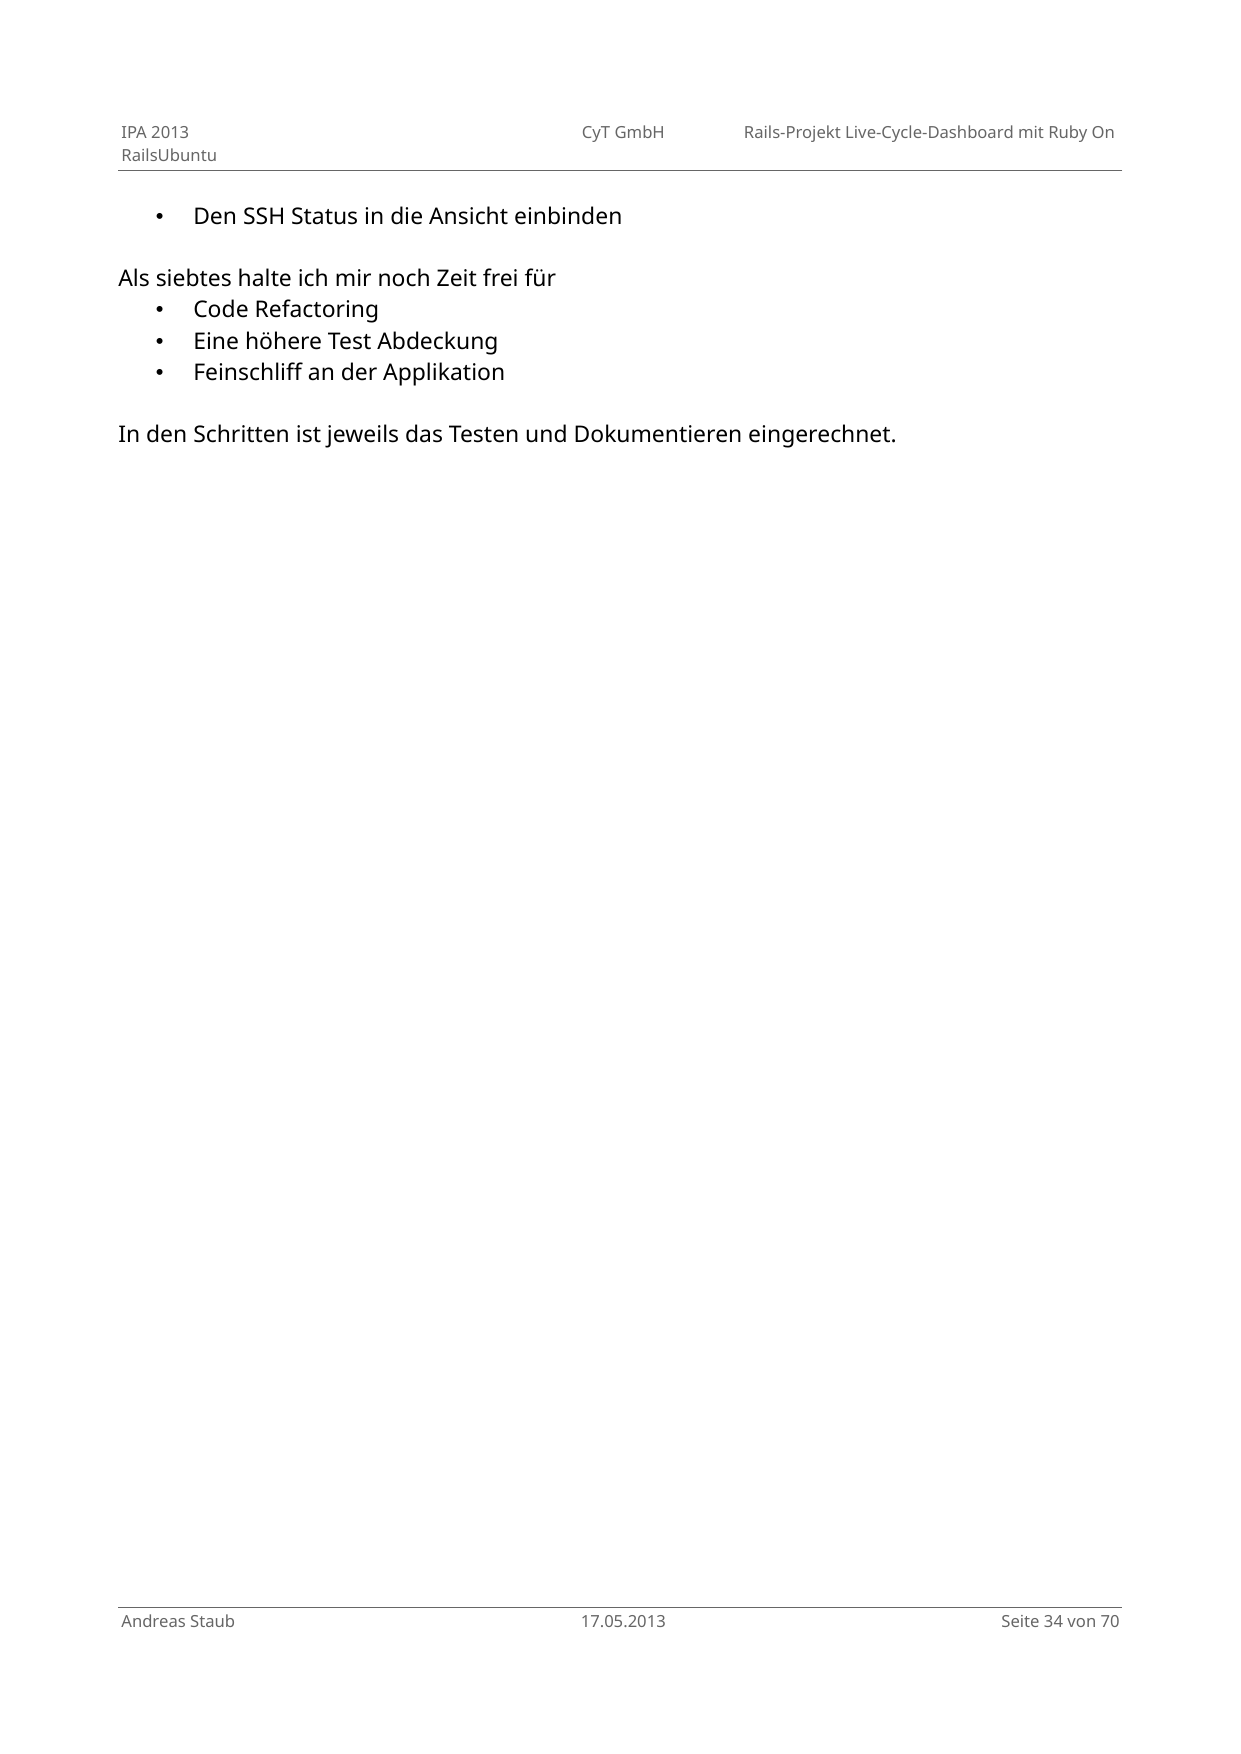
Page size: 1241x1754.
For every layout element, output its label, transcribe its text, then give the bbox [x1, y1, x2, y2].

list Feinschliff an der Applikation [156, 356, 1122, 387]
text In den Schritten ist jeweils das Testen und Dokumentieren eingerechnet. [118, 418, 1122, 450]
list Eine höhere Test Abdeckung [156, 325, 1122, 356]
list Code Refactoring [156, 293, 1122, 325]
list Den SSH Status in die Ansicht einbinden [156, 200, 1122, 231]
text Als siebtes halte ich mir noch Zeit frei für [118, 262, 1122, 293]
